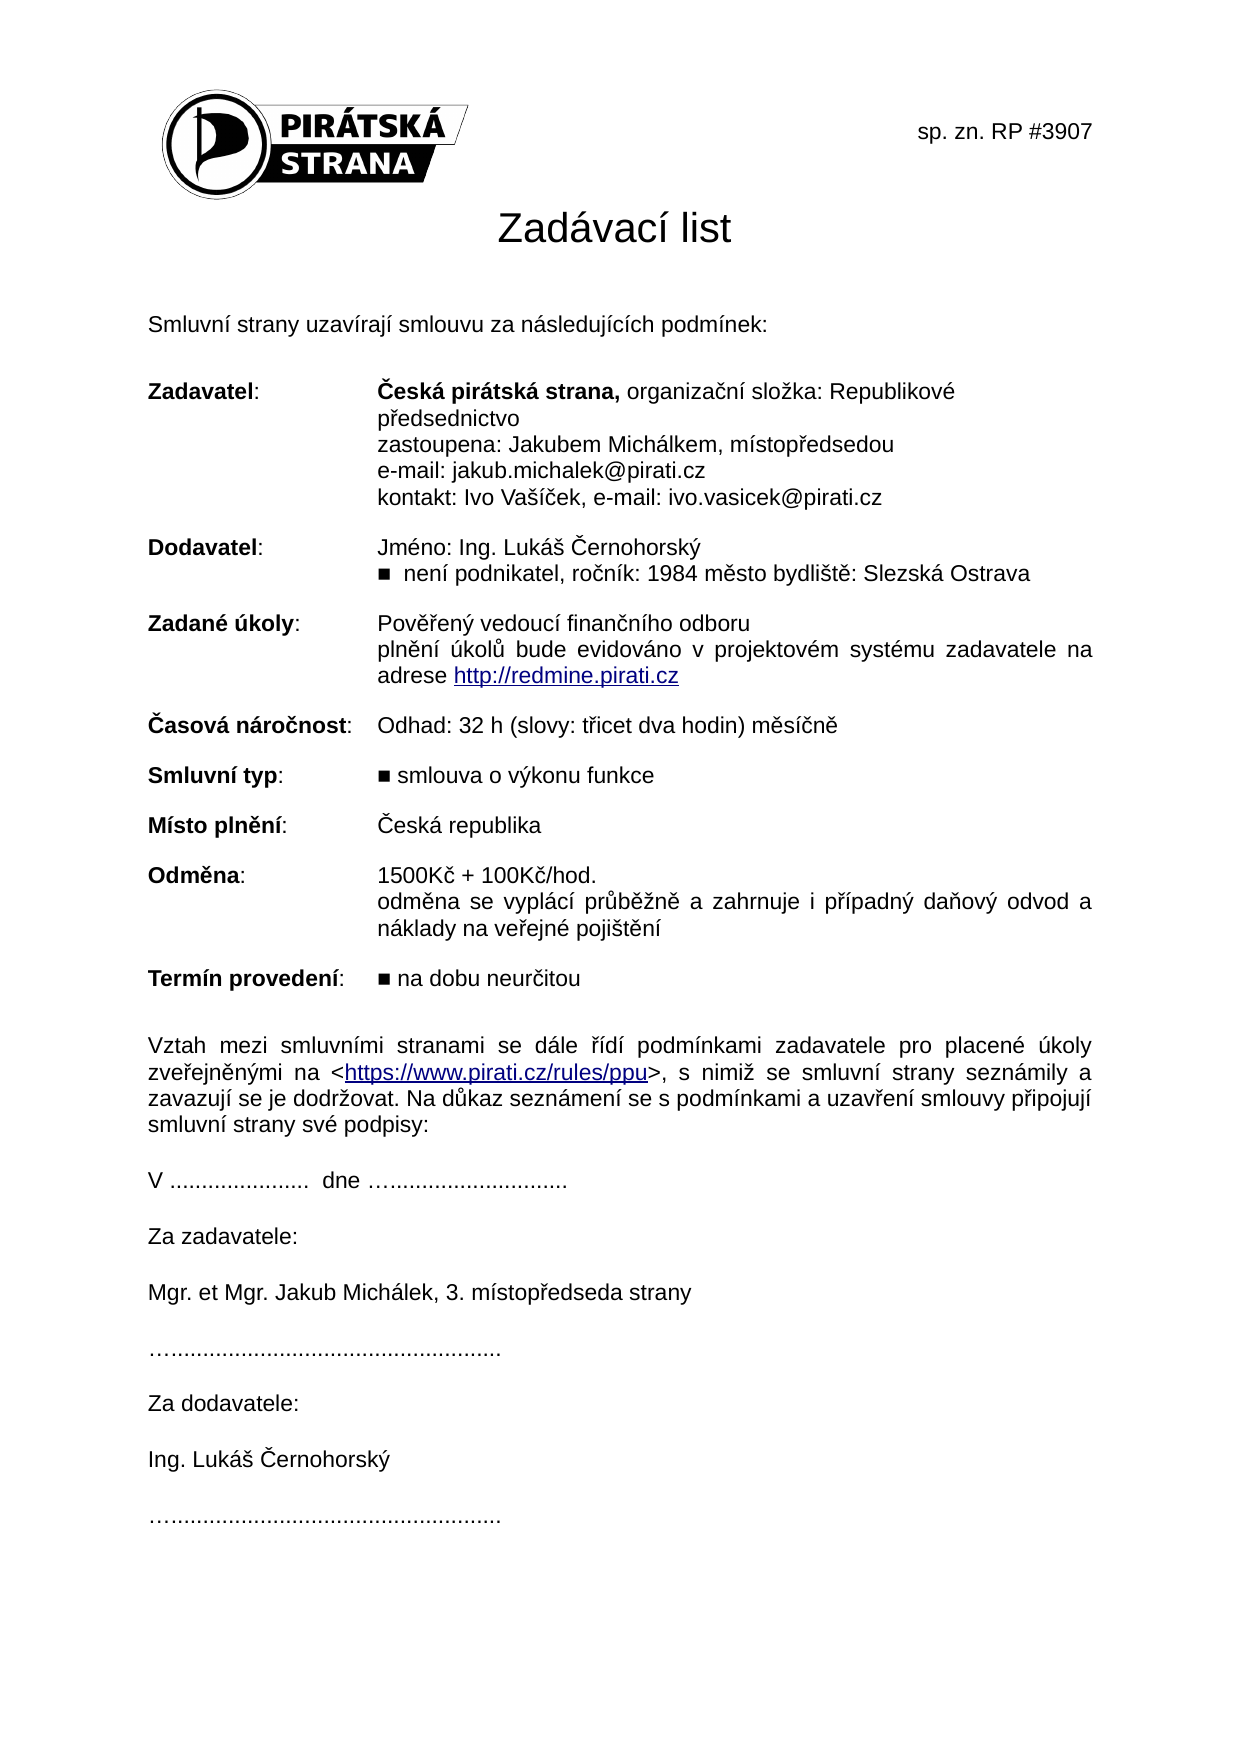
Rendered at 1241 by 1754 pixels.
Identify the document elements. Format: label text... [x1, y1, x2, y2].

text ….................................................... [148, 1334, 1093, 1361]
table_cell Dodavatel: [148, 522, 377, 598]
text Za dodavatele: [148, 1390, 1093, 1417]
table_cell 1500Kč + 100Kč/hod. odměna se vyplácí průběžně a zahrnuje i případný daňový odvod a náklady na veřejné pojištění [377, 850, 1093, 953]
text ….................................................... [148, 1502, 1093, 1528]
table_header Zadavatel: [148, 366, 377, 522]
table_cell Česká republika [377, 800, 1093, 850]
text Vztah mezi smluvními stranami se dále řídí podmínkami zadavatele pro placené úkoly zveřejněnými na <https://www.pirati.cz/rules/ppu>, s nimiž se smluvní strany seznámily a zavazují se je dodržovat. Na důkaz seznámení se s podmínkami a uzavření smlouvy připojují smluvní strany své podpisy: [148, 1032, 1093, 1138]
table_cell Odhad: 32 h (slovy: třicet dva hodin) měsíčně [377, 701, 1093, 750]
table_cell Jméno: Ing. Lukáš Černohorský ■ není podnikatel, ročník: 1984 město bydliště: Slezská Ostrava [377, 522, 1093, 598]
table_cell Časová náročnost: [148, 701, 377, 750]
picture [147, 75, 483, 214]
table_cell Odměna: [148, 850, 377, 953]
text Smluvní strany uzavírají smlouvu za následujících podmínek: [148, 311, 1093, 337]
table_cell Zadané úkoly: [148, 598, 377, 701]
table_cell ■ na dobu neurčitou [377, 953, 1093, 1003]
table_cell Pověřený vedoucí finančního odboru plnění úkolů bude evidováno v projektovém systému zadavatele na adrese http://redmine.pirati.cz [377, 598, 1093, 701]
text Mgr. et Mgr. Jakub Michálek, 3. místopředseda strany [148, 1279, 1093, 1305]
text Ing. Lukáš Černohorský [148, 1446, 1093, 1473]
table_cell ■ smlouva o výkonu funkce [377, 750, 1093, 800]
table_cell Smluvní typ: [148, 750, 377, 800]
table_header Česká pirátská strana, organizační složka: Republikové předsednictvo zastoupena: Jakubem Michálkem, místopředsedou e-mail: jakub.michalek@pirati.cz kontakt: Ivo Vašíček, e-mail: ivo.vasicek@pirati.cz [377, 366, 1093, 522]
text V ...................... dne …............................ [148, 1167, 1093, 1193]
subtitle Zadávací list [148, 203, 1093, 251]
text Za zadavatele: [148, 1223, 1093, 1249]
table_cell Místo plnění: [148, 800, 377, 850]
table_cell Termín provedení: [148, 953, 377, 1003]
text sp. zn. RP #3907 [148, 118, 1093, 144]
